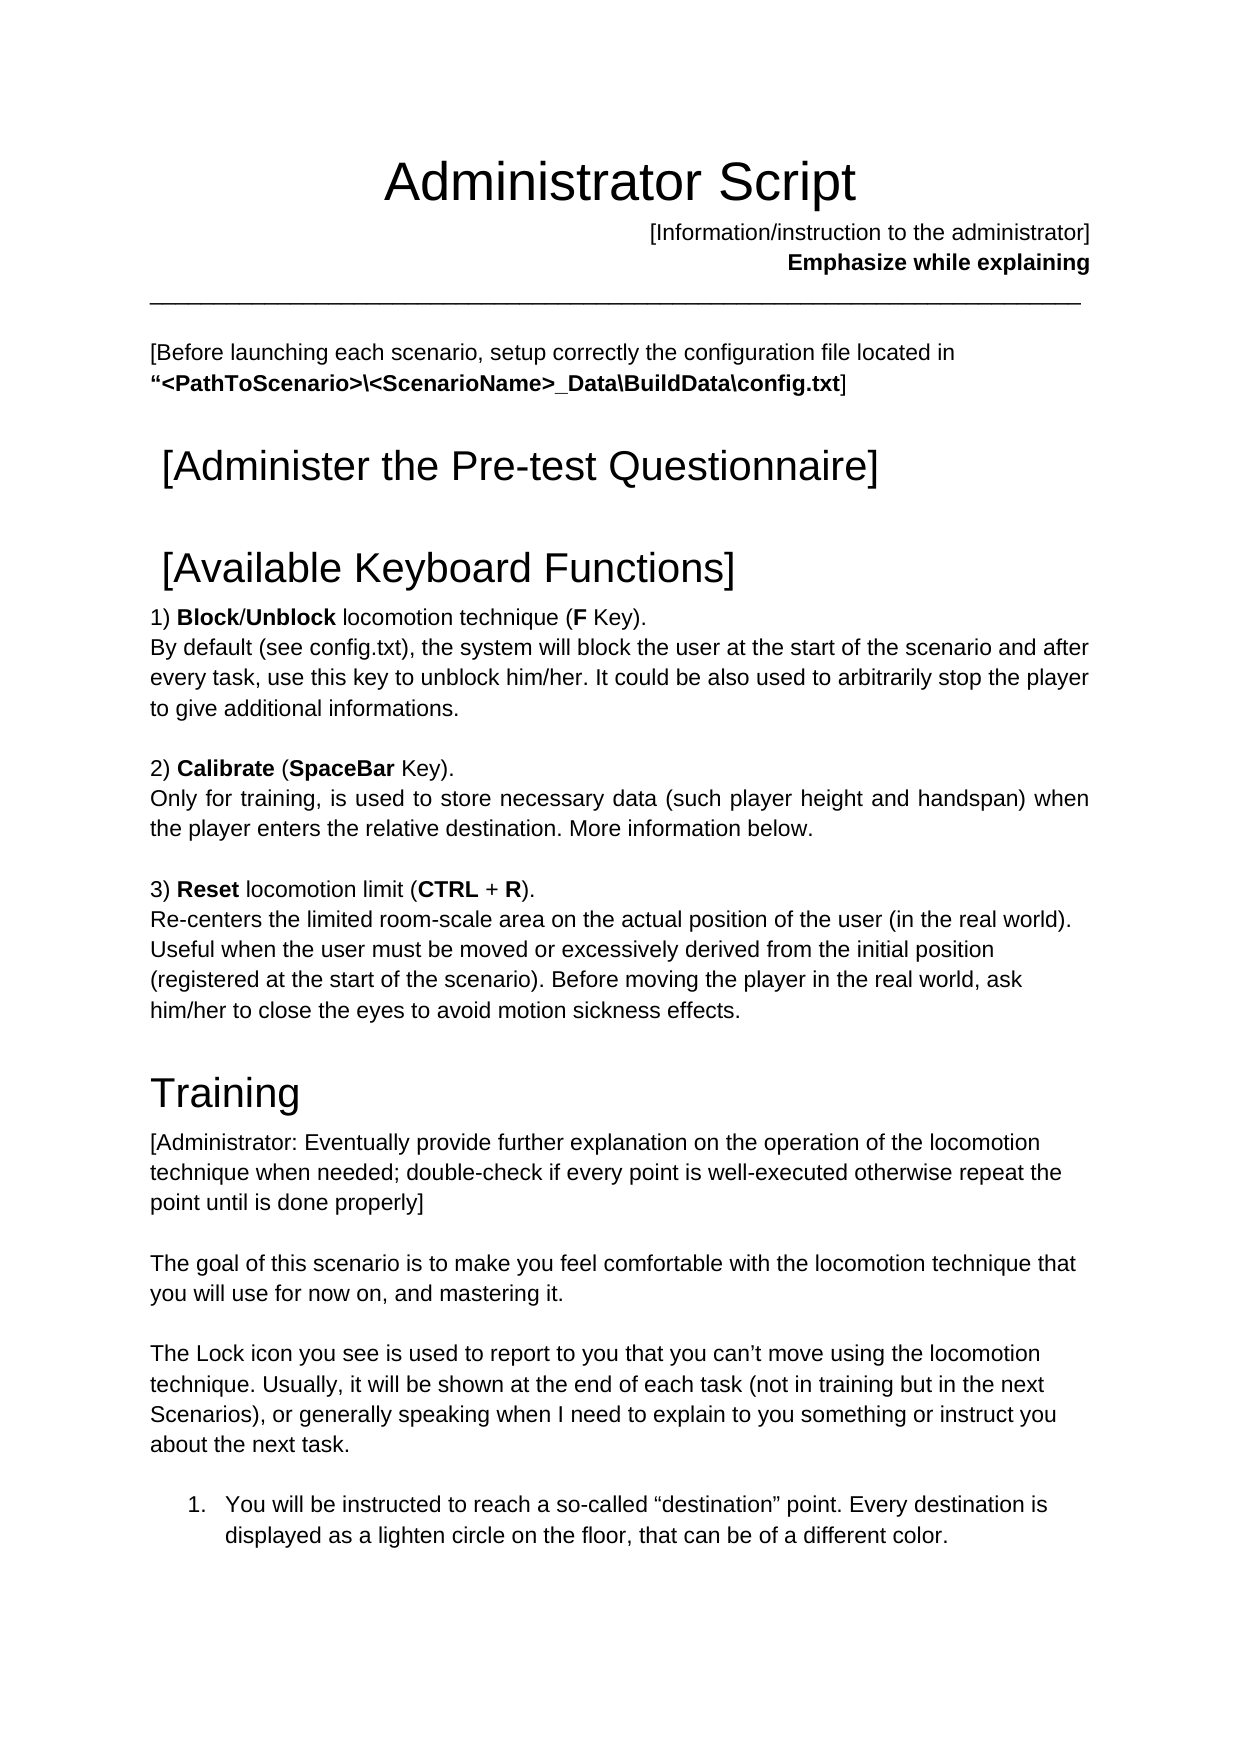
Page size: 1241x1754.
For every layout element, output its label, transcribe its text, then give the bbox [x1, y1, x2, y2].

subtitle [Administer the Pre-test Questionnaire] [150, 441, 1090, 489]
text 2) Calibrate (SpaceBar Key). [150, 755, 1090, 781]
text Re-centers the limited room-scale area on the actual position of the user (in the real world). Useful when the user must be moved or excessively derived from the initial position (registered at the start of the scenario). Before moving the player in the real world, ask him/her to close the eyes to avoid motion sickness effects. [150, 906, 1090, 1023]
text _________________________________________________________________________ [150, 279, 1090, 305]
list You will be instructed to reach a so-called “destination” point. Every destination is displayed as a lighten circle on the floor, that can be of a different color. [187, 1491, 1090, 1578]
text [Information/instruction to the administrator] [150, 218, 1090, 245]
text [Administrator: Eventually provide further explanation on the operation of the locomotion technique when needed; double-check if every point is well-executed otherwise repeat the point until is done properly] [150, 1129, 1090, 1216]
text By default (see config.txt), the system will block the user at the start of the scenario and after every task, use this key to unblock him/her. It could be also used to arbitrarily stop the player to give additional informations. [150, 634, 1090, 721]
text [Before launching each scenario, setup correctly the configuration file located in “<PathToScenario>\<ScenarioName>_Data\BuildData\config.txt] [150, 339, 1090, 396]
text Administrator Script [150, 150, 1090, 212]
text 3) Reset locomotion limit (CTRL + R). [150, 876, 1090, 902]
text Emphasize while explaining [150, 249, 1090, 275]
text The goal of this scenario is to make you feel comfortable with the locomotion technique that you will use for now on, and mastering it. The Lock icon you see is used to report to you that you can’t move using the locomotion technique. Usually, it will be shown at the end of each task (not in training but in the next Scenarios), or generally speaking when I need to explain to you something or instruct you about the next task. [150, 1250, 1090, 1488]
subtitle [Available Keyboard Functions] [150, 543, 1090, 591]
subtitle Training [150, 1068, 1090, 1116]
text Only for training, is used to store necessary data (such player height and handspan) when the player enters the relative destination. More information below. [150, 785, 1090, 842]
text 1) Block/Unblock locomotion technique (F Key). [150, 604, 1090, 630]
